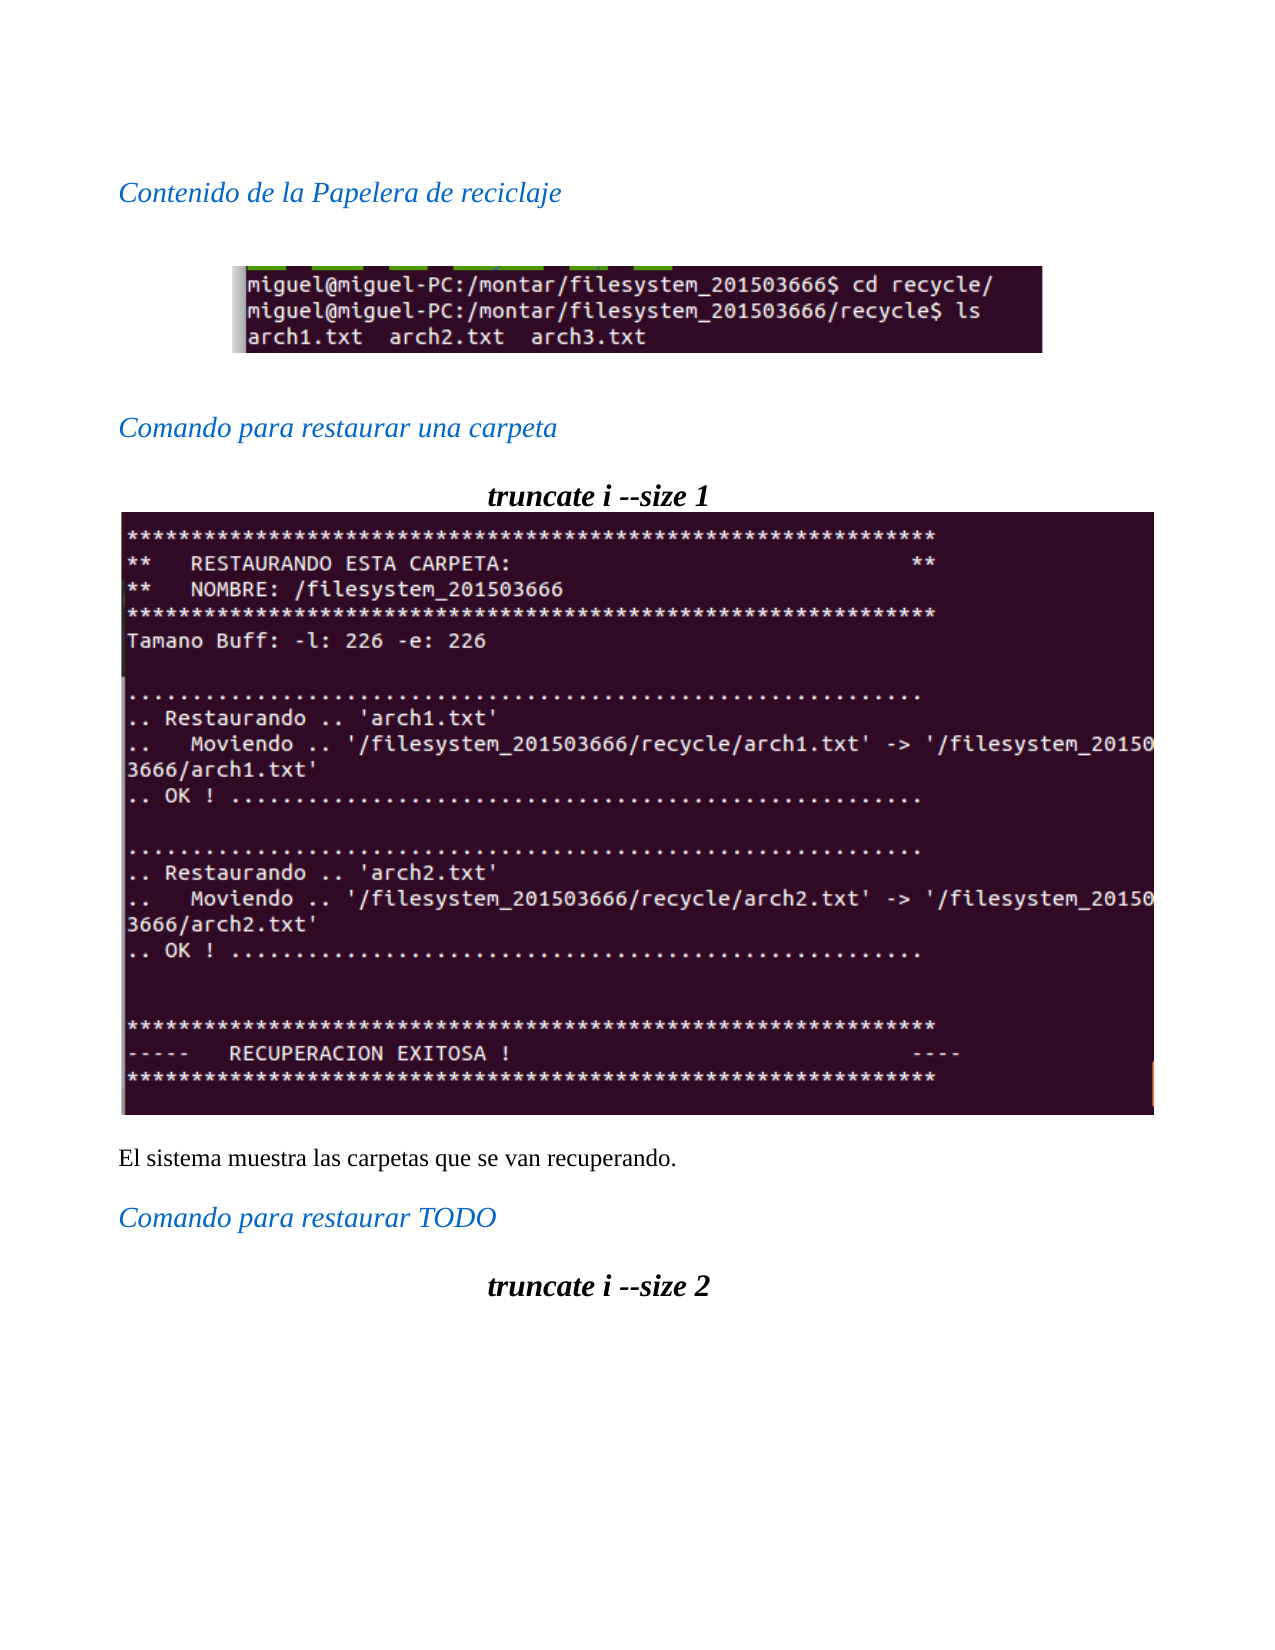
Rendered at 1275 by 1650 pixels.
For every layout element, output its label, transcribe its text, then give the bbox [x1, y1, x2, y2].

picture [121, 512, 1154, 1115]
text Contenido de la Papelera de reciclaje [118, 176, 1157, 209]
picture [232, 266, 1043, 353]
text truncate i --size 1 [118, 477, 1157, 513]
text Comando para restaurar una carpeta [118, 410, 1157, 443]
text El sistema muestra las carpetas que se van recuperando. [118, 1143, 1157, 1172]
text Comando para restaurar TODO [118, 1201, 1157, 1234]
text truncate i --size 2 [118, 1268, 1157, 1304]
